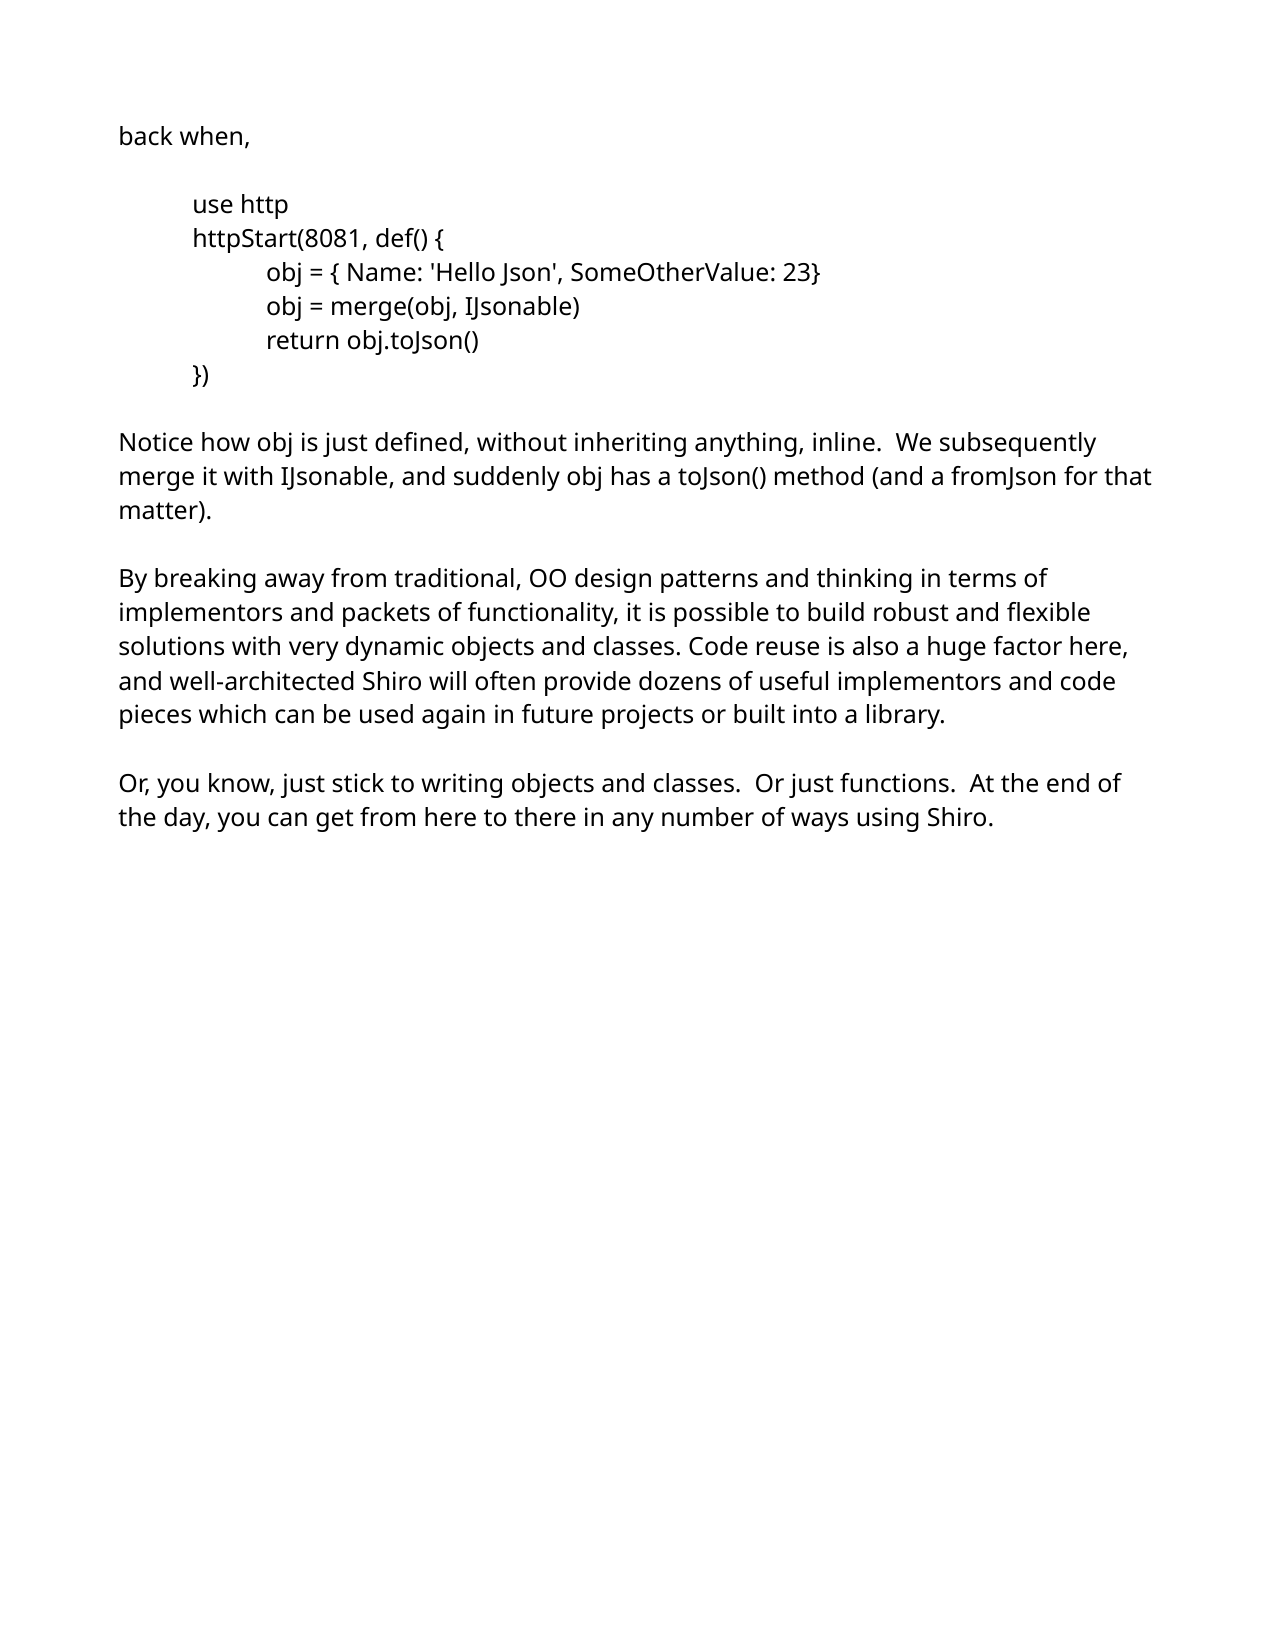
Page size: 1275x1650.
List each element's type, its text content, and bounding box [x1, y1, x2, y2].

text use http [118, 186, 1157, 220]
text Notice how obj is just defined, without inheriting anything, inline. We subsequently merge it with IJsonable, and suddenly obj has a toJson() method (and a fromJson for that matter). [118, 425, 1157, 527]
text Or, you know, just stick to writing objects and classes. Or just functions. At the end of the day, you can get from here to there in any number of ways using Shiro. [118, 765, 1157, 833]
text }) [118, 357, 1157, 391]
text httpStart(8081, def() { [118, 220, 1157, 254]
text return obj.toJson() [118, 322, 1157, 357]
text obj = { Name: 'Hello Json', SomeOtherValue: 23} [118, 254, 1157, 288]
text obj = merge(obj, IJsonable) [118, 288, 1157, 322]
text back when, [118, 118, 1157, 152]
text By breaking away from traditional, OO design patterns and thinking in terms of implementors and packets of functionality, it is possible to build robust and flexible solutions with very dynamic objects and classes. Code reuse is also a huge factor here, and well-architected Shiro will often provide dozens of useful implementors and code pieces which can be used again in future projects or built into a library. [118, 561, 1157, 731]
